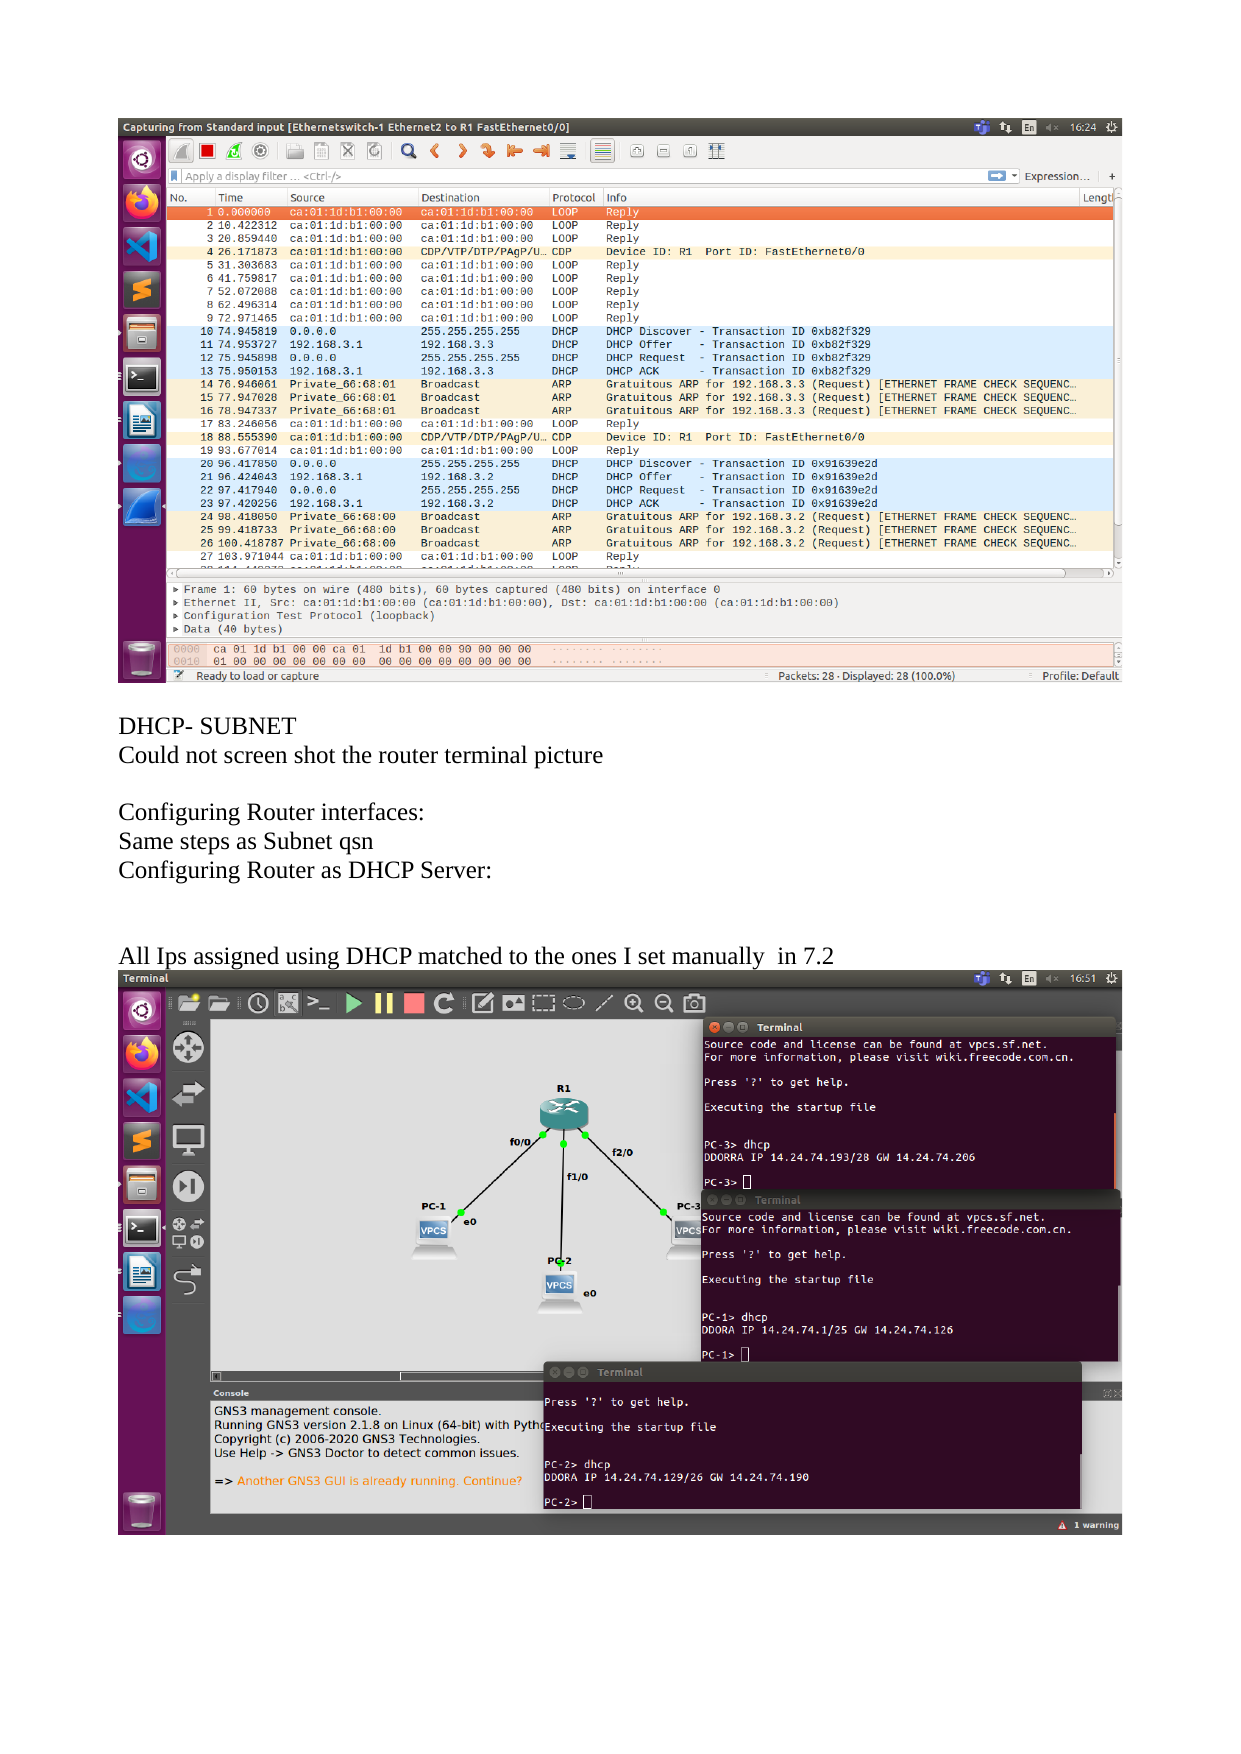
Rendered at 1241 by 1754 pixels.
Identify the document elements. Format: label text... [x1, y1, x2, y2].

text Could not screen shot the router terminal picture [118, 740, 1122, 769]
picture [118, 118, 1123, 683]
text Same steps as Subnet qsn [118, 826, 1122, 855]
picture [118, 970, 1123, 1535]
text Configuring Router as DHCP Server: [118, 855, 1122, 884]
text Configuring Router interfaces: [118, 797, 1122, 826]
text All Ips assigned using DHCP matched to the ones I set manually in 7.2 [118, 941, 1122, 970]
text DHCP- SUBNET [118, 711, 1122, 740]
